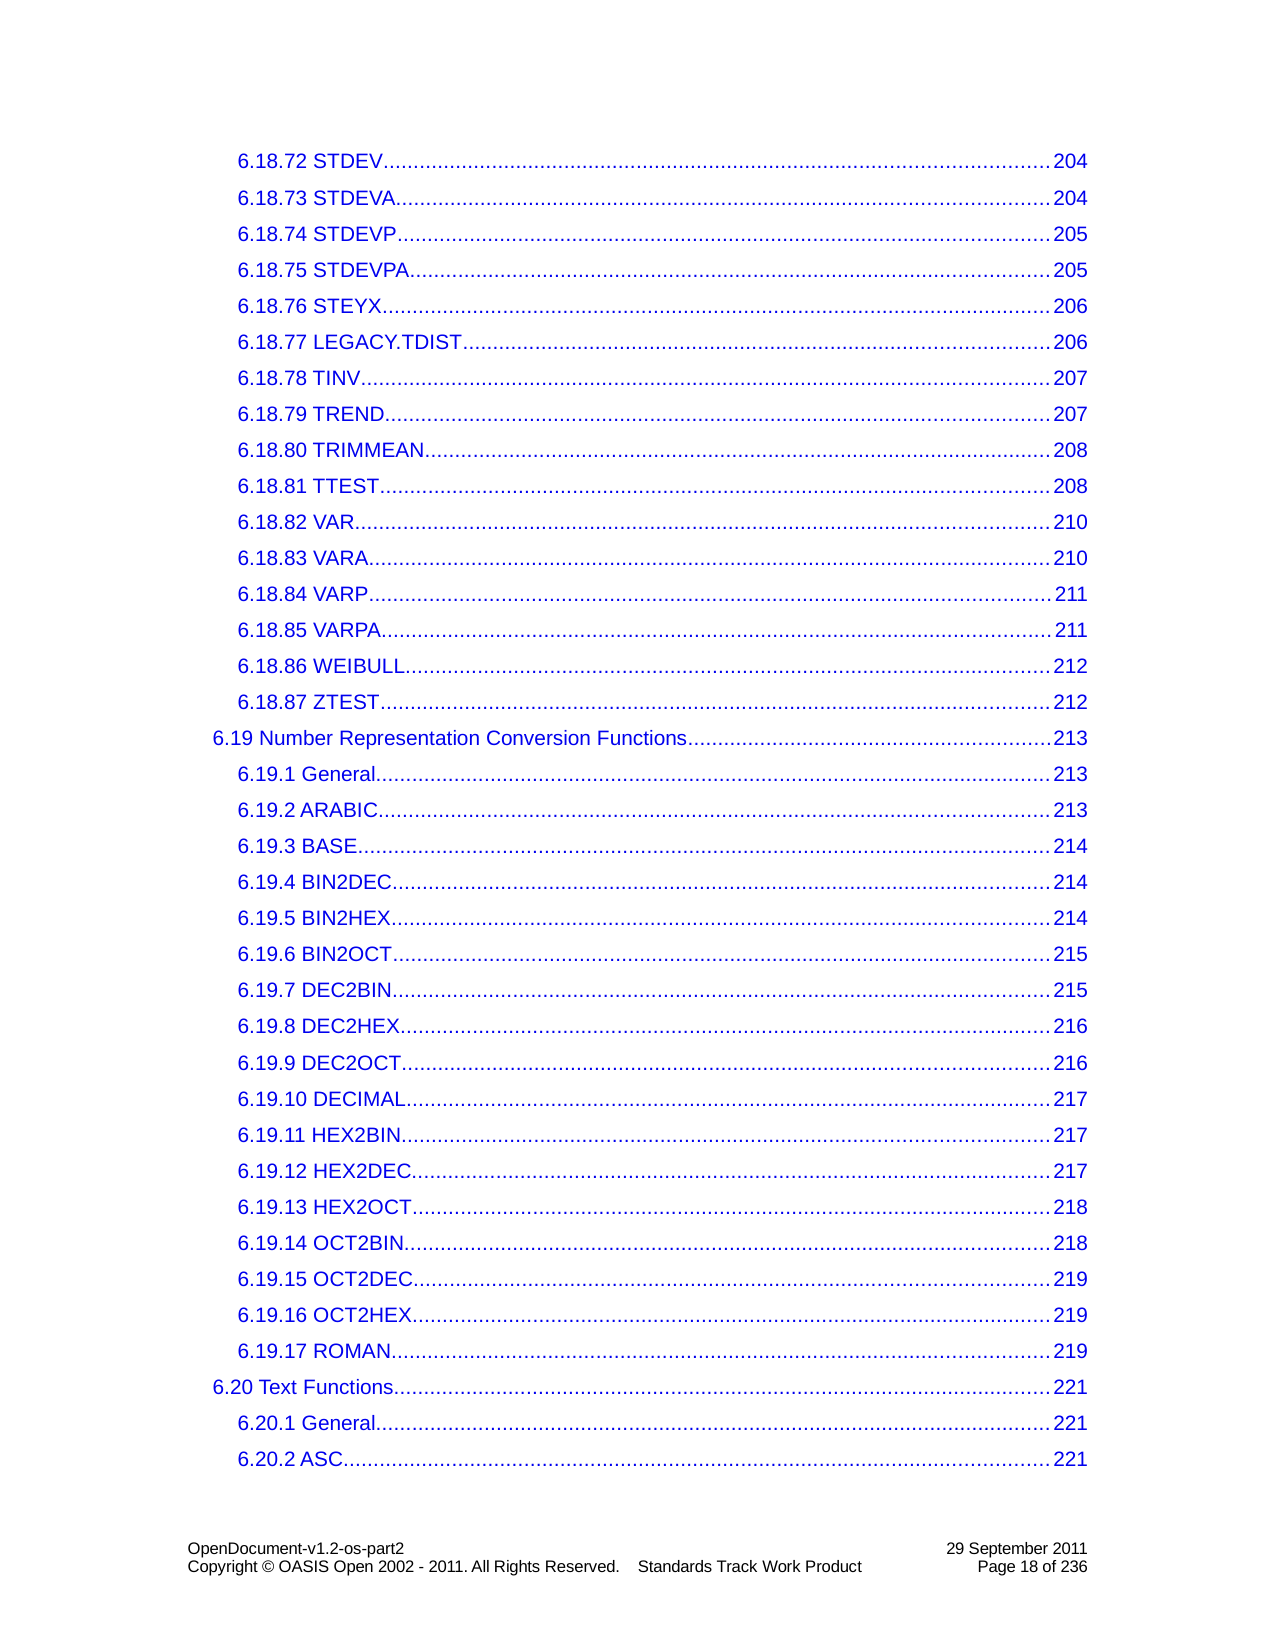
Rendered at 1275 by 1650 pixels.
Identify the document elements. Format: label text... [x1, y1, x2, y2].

text 6.18.82 VAR 210 [237, 510, 1088, 534]
text 6.19.1 General 213 [237, 763, 1088, 786]
text 6.19.10 DECIMAL 217 [237, 1087, 1088, 1111]
text 6.18.72 STDEV 204 [237, 150, 1088, 173]
text 6.18.73 STDEVA 204 [237, 186, 1088, 209]
text 6.19.4 BIN2DEC 214 [237, 871, 1088, 894]
text 6.18.77 LEGACY.TDIST 206 [237, 330, 1088, 354]
text 6.18.83 VARA 210 [237, 546, 1088, 570]
text 6.19.5 BIN2HEX 214 [237, 907, 1088, 930]
text 6.19.15 OCT2DEC 219 [237, 1267, 1088, 1291]
text 6.19.3 BASE 214 [237, 835, 1088, 858]
text 6.18.76 STEYX 206 [237, 294, 1088, 318]
text 6.19.8 DEC2HEX 216 [237, 1015, 1088, 1038]
text 6.20.2 ASC 221 [237, 1447, 1088, 1471]
text 6.18.80 TRIMMEAN 208 [237, 438, 1088, 462]
text 6.19.12 HEX2DEC 217 [237, 1159, 1088, 1183]
text 6.19.14 OCT2BIN 218 [237, 1231, 1088, 1255]
text 6.18.75 STDEVPA 205 [237, 258, 1088, 282]
text 6.20 Text Functions 221 [212, 1375, 1088, 1399]
text 6.18.86 WEIBULL 212 [237, 654, 1088, 678]
text 6.19.2 ARABIC 213 [237, 799, 1088, 822]
text 6.19.9 DEC2OCT 216 [237, 1051, 1088, 1074]
text 6.19.11 HEX2BIN 217 [237, 1123, 1088, 1147]
text 6.18.85 VARPA 211 [237, 618, 1088, 642]
text 6.20.1 General 221 [237, 1411, 1088, 1435]
text 6.18.79 TREND 207 [237, 402, 1088, 426]
text 6.19.17 ROMAN 219 [237, 1339, 1088, 1363]
text 6.19.16 OCT2HEX 219 [237, 1303, 1088, 1327]
text 6.18.74 STDEVP 205 [237, 222, 1088, 246]
text 6.19.13 HEX2OCT 218 [237, 1195, 1088, 1219]
text 6.19.6 BIN2OCT 215 [237, 943, 1088, 966]
text 6.18.81 TTEST 208 [237, 474, 1088, 498]
text 6.19.7 DEC2BIN 215 [237, 979, 1088, 1002]
text 6.19 Number Representation Conversion Functions 213 [212, 727, 1088, 750]
text 6.18.84 VARP 211 [237, 582, 1088, 606]
text 6.18.78 TINV 207 [237, 366, 1088, 390]
text 6.18.87 ZTEST 212 [237, 691, 1088, 714]
